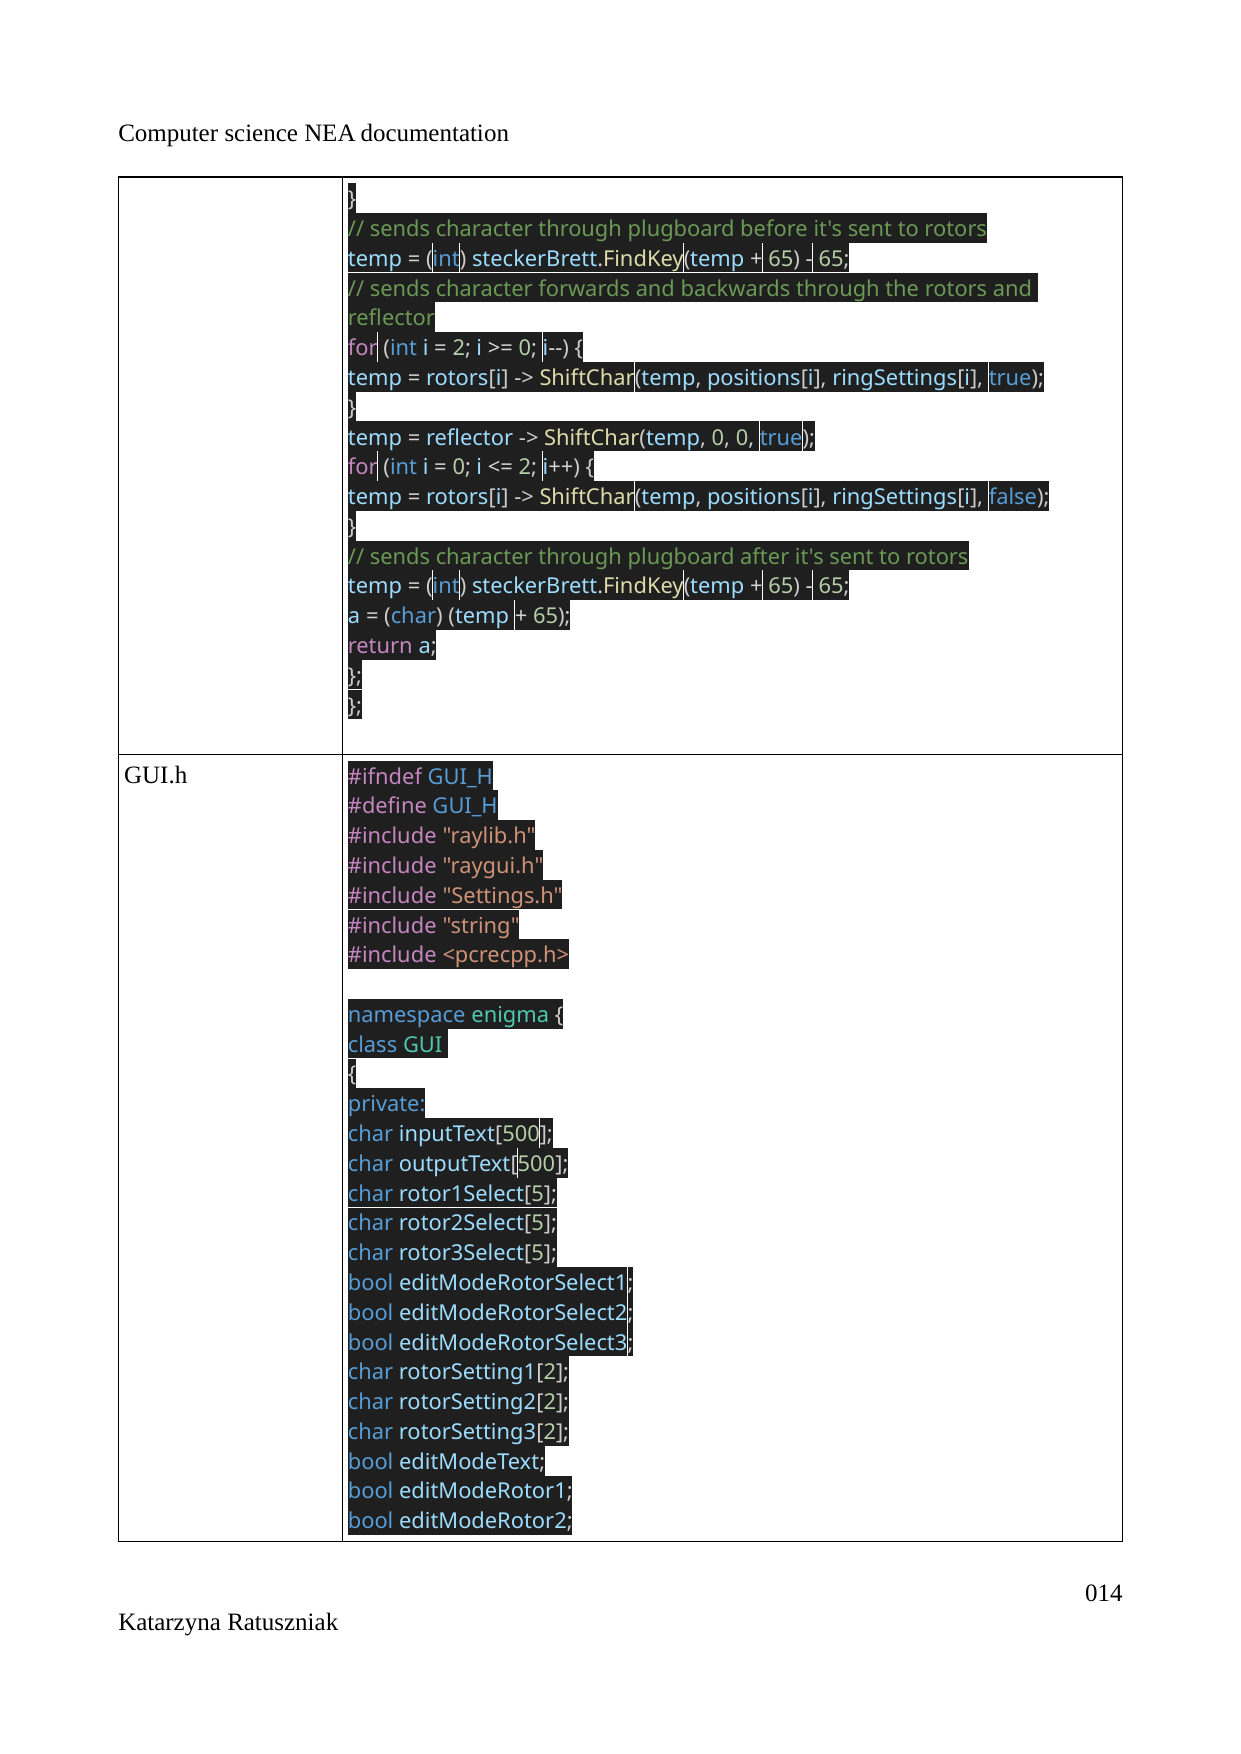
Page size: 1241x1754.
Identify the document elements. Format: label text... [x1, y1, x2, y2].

table_cell #ifndef GUI_H #define GUI_H #include "raylib.h" #include "raygui.h" #include "Settings.h" #include "string" #include <pcrecpp.h> namespace enigma { class GUI { private: char inputText[500]; char outputText[500]; char rotor1Select[5]; char rotor2Select[5]; char rotor3Select[5]; bool editModeRotorSelect1; bool editModeRotorSelect2; bool editModeRotorSelect3; char rotorSetting1[2]; char rotorSetting2[2]; char rotorSetting3[2]; bool editModeText; bool editModeRotor1; bool editModeRotor2; [343, 755, 1122, 1541]
table_cell GUI.h [119, 755, 342, 1541]
table_cell } // sends character through plugboard before it's sent to rotors temp = (int) steckerBrett.FindKey(temp + 65) - 65; // sends character forwards and backwards through the rotors and reflector for (int i = 2; i >= 0; i--) { temp = rotors[i] -> ShiftChar(temp, positions[i], ringSettings[i], true); } temp = reflector -> ShiftChar(temp, 0, 0, true); for (int i = 0; i <= 2; i++) { temp = rotors[i] -> ShiftChar(temp, positions[i], ringSettings[i], false); } // sends character through plugboard after it's sent to rotors temp = (int) steckerBrett.FindKey(temp + 65) - 65; a = (char) (temp + 65); return a; }; }; [343, 178, 1122, 754]
table_cell [119, 178, 342, 754]
